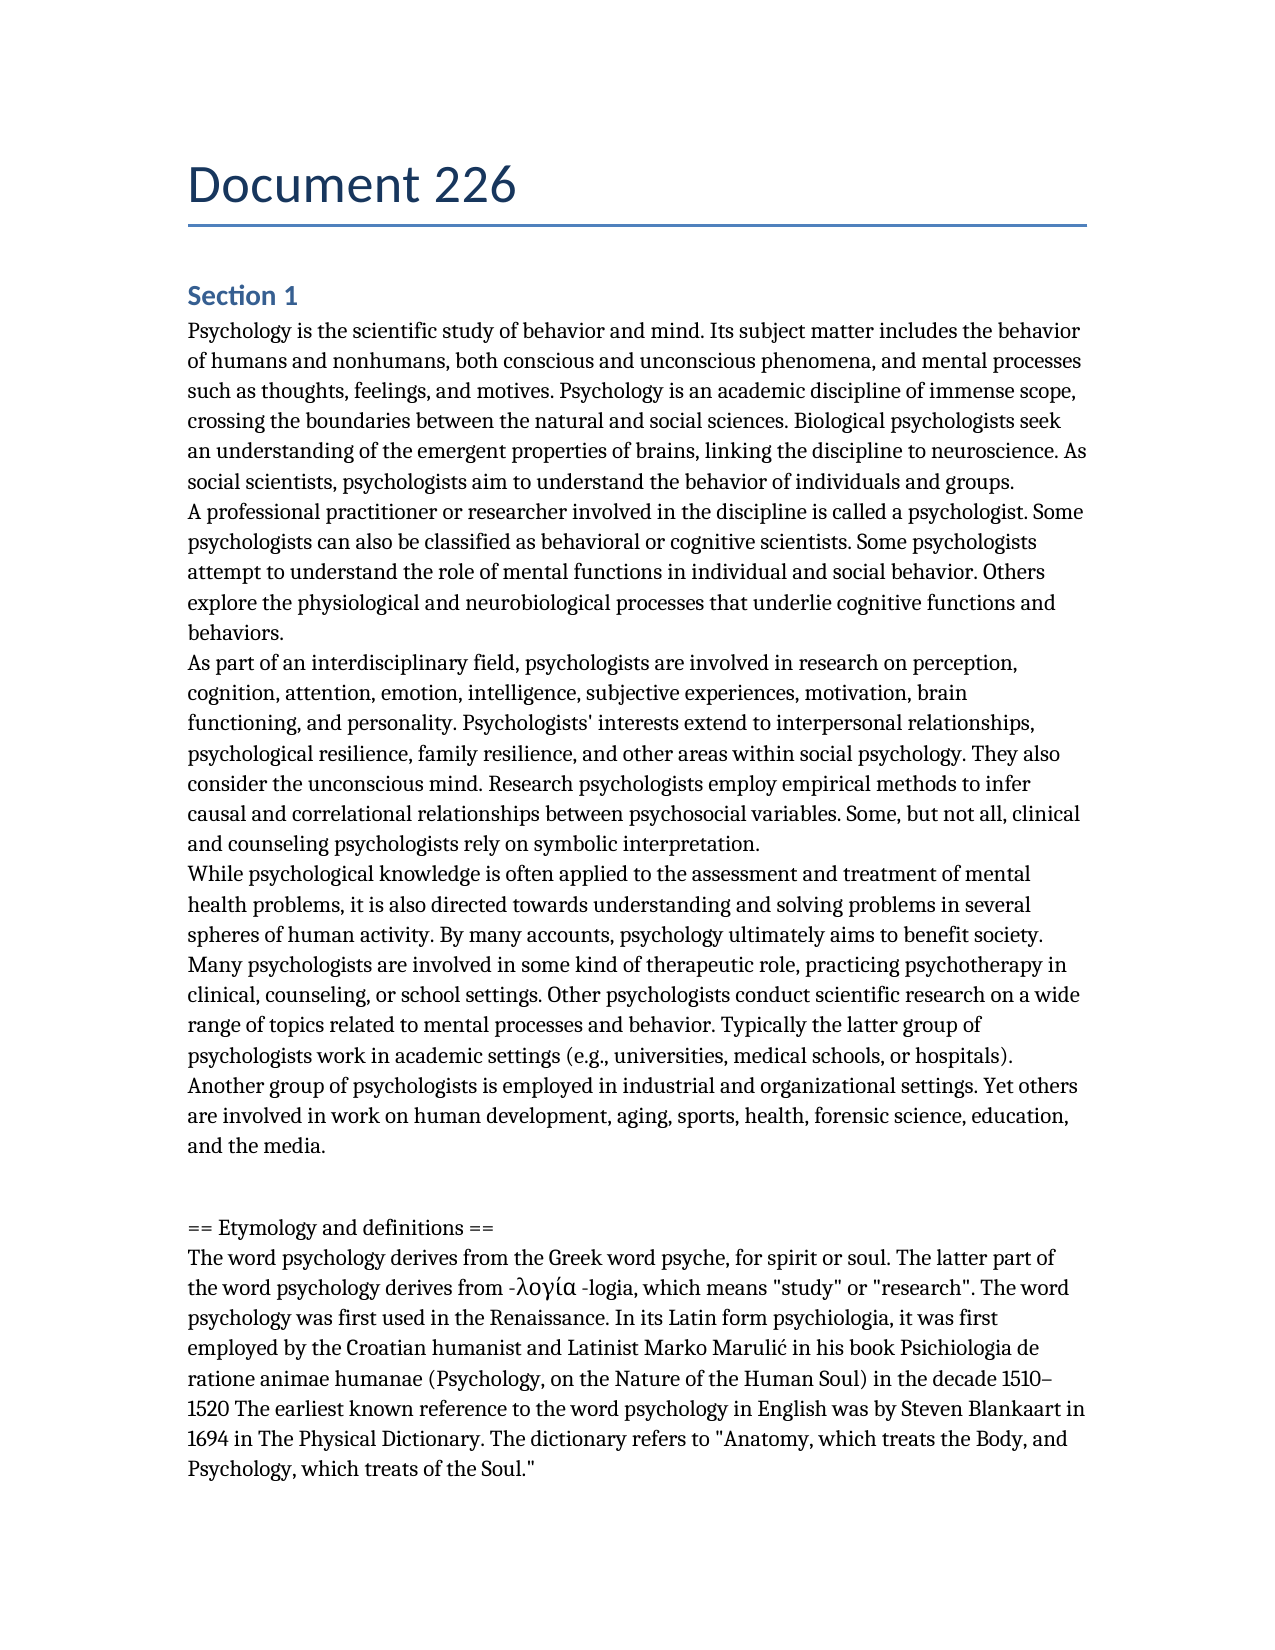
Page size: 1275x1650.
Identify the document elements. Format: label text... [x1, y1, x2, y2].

subtitle Section 1 [187, 277, 1087, 312]
text == Etymology and definitions == The word psychology derives from the Greek word psyche, for spirit or soul. The latter part of the word psychology derives from -λογία -logia, which means "study" or "research". The word psychology was first used in the Renaissance. In its Latin form psychiologia, it was first employed by the Croatian humanist and Latinist Marko Marulić in his book Psichiologia de ratione animae humanae (Psychology, on the Nature of the Human Soul) in the decade 1510–1520 The earliest known reference to the word psychology in English was by Steven Blankaart in 1694 in The Physical Dictionary. The dictionary refers to "Anatomy, which treats the Body, and Psychology, which treats of the Soul." [187, 1184, 1087, 1482]
title Document 226 [187, 150, 1087, 227]
text Psychology is the scientific study of behavior and mind. Its subject matter includes the behavior of humans and nonhumans, both conscious and unconscious phenomena, and mental processes such as thoughts, feelings, and motives. Psychology is an academic discipline of immense scope, crossing the boundaries between the natural and social sciences. Biological psychologists seek an understanding of the emergent properties of brains, linking the discipline to neuroscience. As social scientists, psychologists aim to understand the behavior of individuals and groups. A professional practitioner or researcher involved in the discipline is called a psychologist. Some psychologists can also be classified as behavioral or cognitive scientists. Some psychologists attempt to understand the role of mental functions in individual and social behavior. Others explore the physiological and neurobiological processes that underlie cognitive functions and behaviors. As part of an interdisciplinary field, psychologists are involved in research on perception, cognition, attention, emotion, intelligence, subjective experiences, motivation, brain functioning, and personality. Psychologists' interests extend to interpersonal relationships, psychological resilience, family resilience, and other areas within social psychology. They also consider the unconscious mind. Research psychologists employ empirical methods to infer causal and correlational relationships between psychosocial variables. Some, but not all, clinical and counseling psychologists rely on symbolic interpretation. While psychological knowledge is often applied to the assessment and treatment of mental health problems, it is also directed towards understanding and solving problems in several spheres of human activity. By many accounts, psychology ultimately aims to benefit society. Many psychologists are involved in some kind of therapeutic role, practicing psychotherapy in clinical, counseling, or school settings. Other psychologists conduct scientific research on a wide range of topics related to mental processes and behavior. Typically the latter group of psychologists work in academic settings (e.g., universities, medical schools, or hospitals). Another group of psychologists is employed in industrial and organizational settings. Yet others are involved in work on human development, aging, sports, health, forensic science, education, and the media. [187, 317, 1087, 1159]
